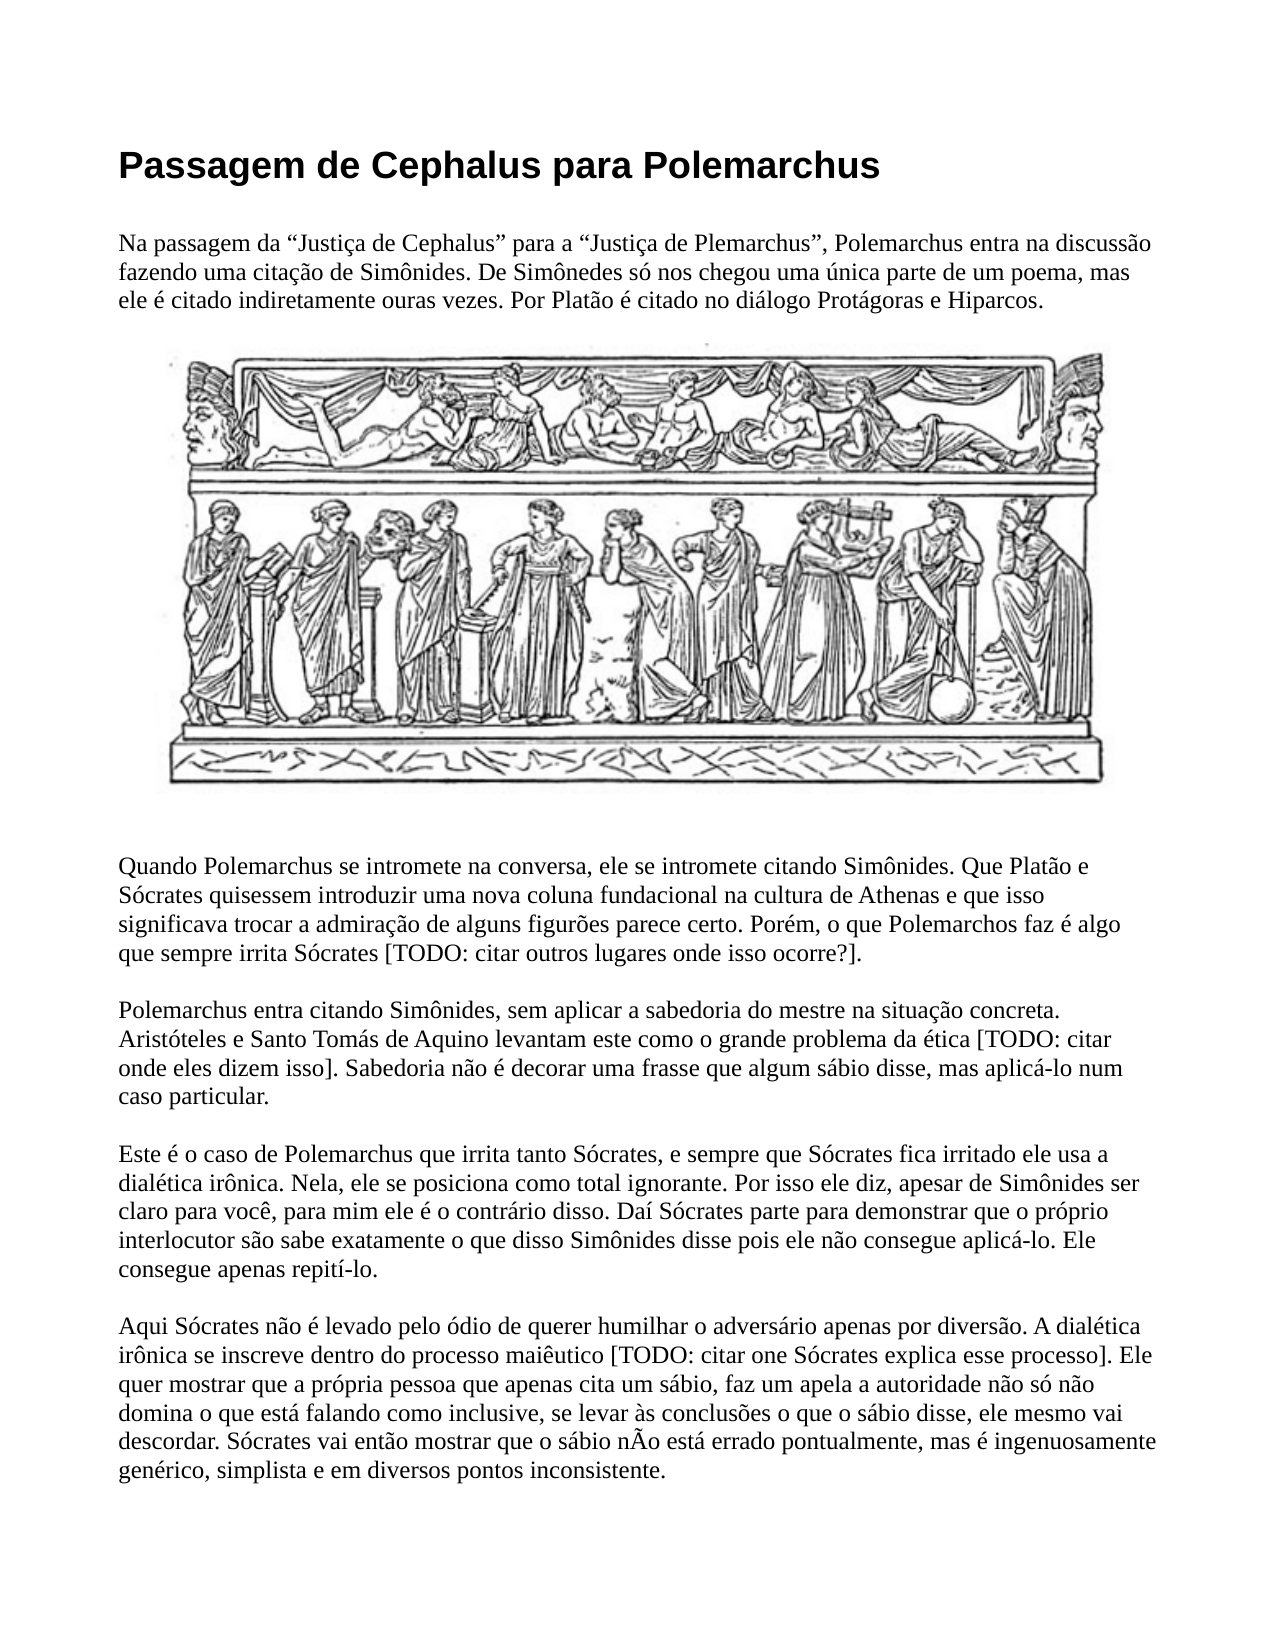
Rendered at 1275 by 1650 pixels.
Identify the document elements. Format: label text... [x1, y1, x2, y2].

subtitle Passagem de Cephalus para Polemarchus [118, 143, 1157, 187]
text Quando Polemarchus se intromete na conversa, ele se intromete citando Simônides. Que Platão e Sócrates quisessem introduzir uma nova coluna fundacional na cultura de Athenas e que isso significava trocar a admiração de alguns figurões parece certo. Porém, o que Polemarchos faz é algo que sempre irrita Sócrates [TODO: citar outros lugares onde isso ocorre?]. [118, 343, 1157, 966]
text Este é o caso de Polemarchus que irrita tanto Sócrates, e sempre que Sócrates fica irritado ele usa a dialética irônica. Nela, ele se posiciona como total ignorante. Por isso ele diz, apesar de Simônides ser claro para você, para mim ele é o contrário disso. Daí Sócrates parte para demonstrar que o próprio interlocutor são sabe exatamente o que disso Simônides disse pois ele não consegue aplicá-lo. Ele consegue apenas repití-lo. [118, 1139, 1157, 1283]
text Polemarchus entra citando Simônides, sem aplicar a sabedoria do mestre na situação concreta. Aristóteles e Santo Tomás de Aquino levantam este como o grande problema da ética [TODO: citar onde eles dizem isso]. Sabedoria não é decorar uma frasse que algum sábio disse, mas aplicá-lo num caso particular. [118, 995, 1157, 1110]
text Na passagem da “Justiça de Cephalus” para a “Justiça de Plemarchus”, Polemarchus entra na discussão fazendo uma citação de Simônides. De Simônedes só nos chegou uma única parte de um poema, mas ele é citado indiretamente ouras vezes. Por Platão é citado no diálogo Protágoras e Hiparcos. [118, 228, 1157, 314]
picture [155, 343, 1120, 794]
text Aqui Sócrates não é levado pelo ódio de querer humilhar o adversário apenas por diversão. A dialética irônica se inscreve dentro do processo maiêutico [TODO: citar one Sócrates explica esse processo]. Ele quer mostrar que a própria pessoa que apenas cita um sábio, faz um apela a autoridade não só não domina o que está falando como inclusive, se levar às conclusões o que o sábio disse, ele mesmo vai descordar. Sócrates vai então mostrar que o sábio nÃo está errado pontualmente, mas é ingenuosamente genérico, simplista e em diversos pontos inconsistente. [118, 1311, 1157, 1484]
